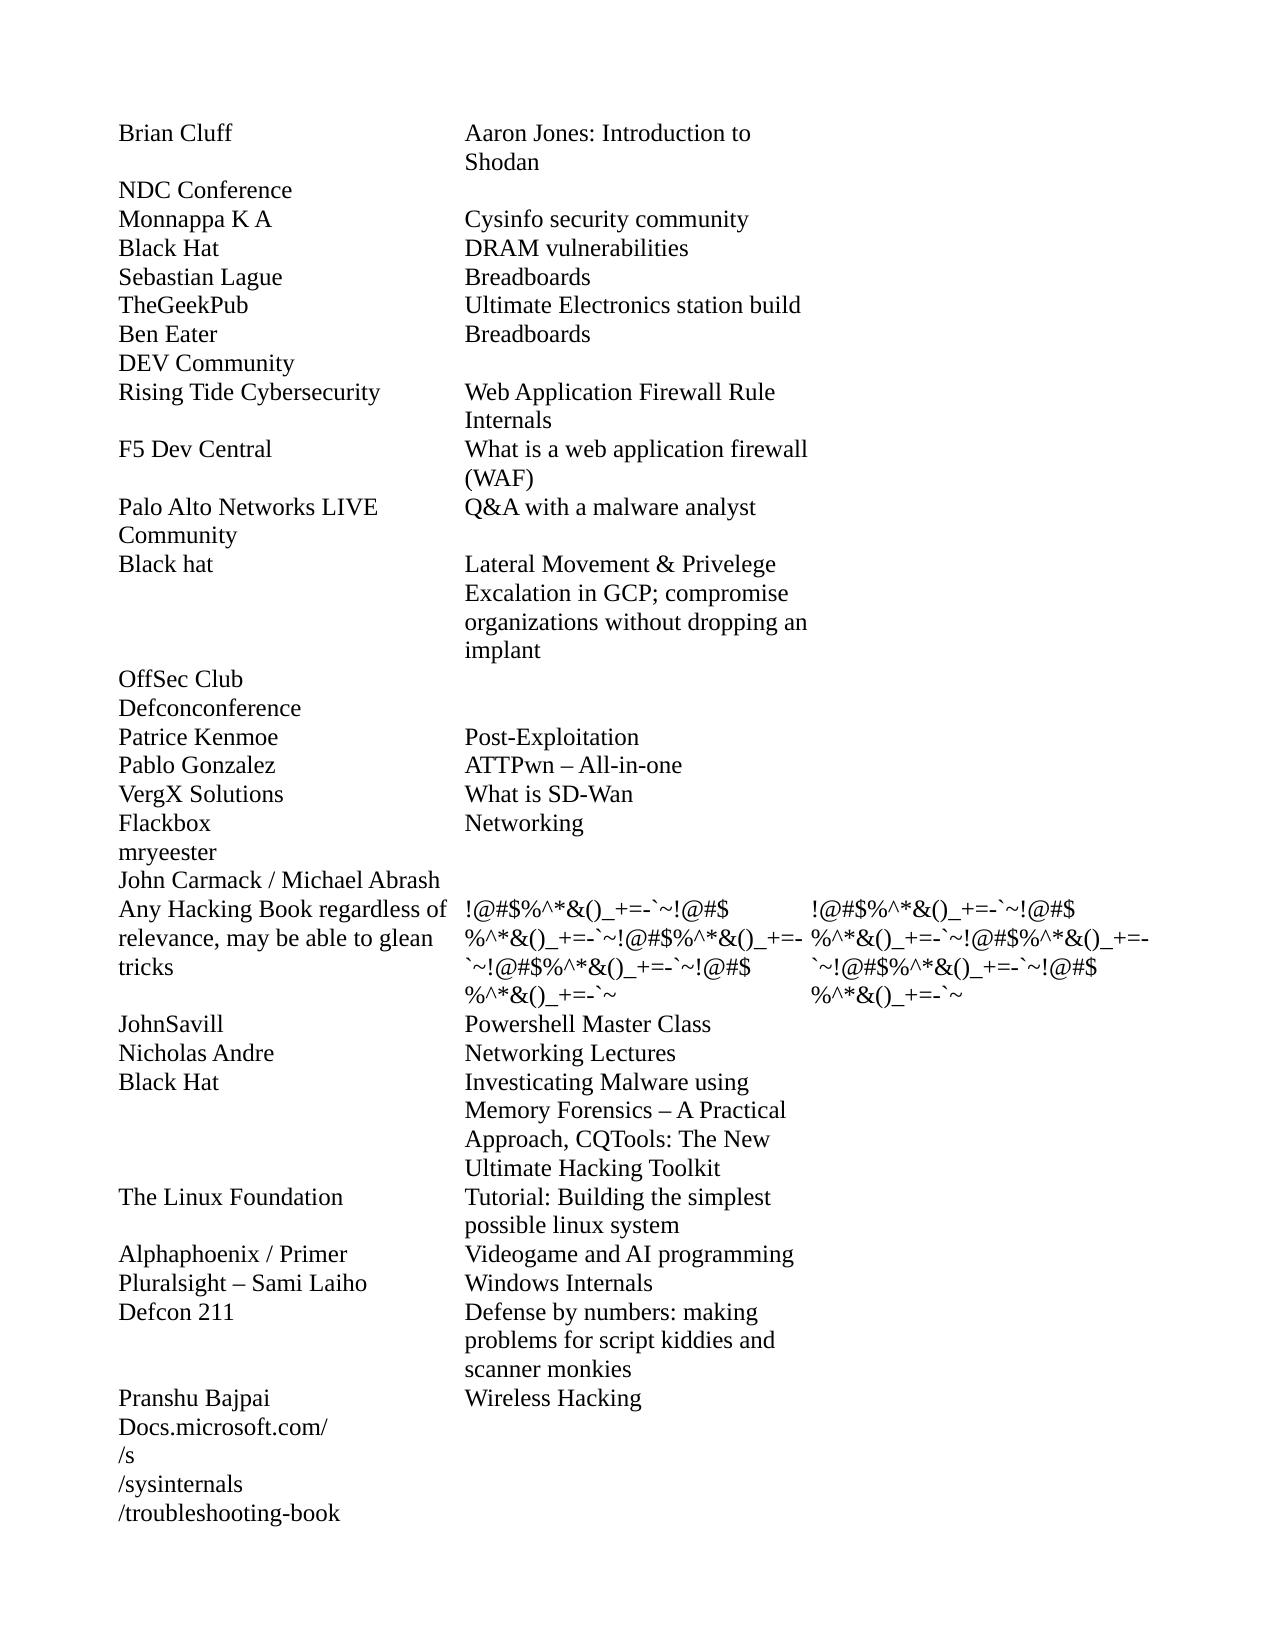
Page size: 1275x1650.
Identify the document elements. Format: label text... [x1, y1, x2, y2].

table_cell Powershell Master Class [464, 1009, 811, 1038]
table_cell [464, 693, 811, 722]
table_cell [811, 348, 1157, 377]
table_cell [464, 176, 811, 204]
table_cell [811, 808, 1157, 837]
table_cell Flackbox [118, 808, 464, 837]
table_cell [811, 837, 1157, 866]
table_cell [811, 1038, 1157, 1067]
table_cell JohnSavill [118, 1009, 464, 1038]
table_cell Q&A with a malware analyst [464, 492, 811, 549]
table_cell Black Hat [118, 1067, 464, 1182]
table_cell [811, 1383, 1157, 1412]
table_cell F5 Dev Central [118, 434, 464, 492]
table_cell Black Hat [118, 233, 464, 262]
table_cell [811, 434, 1157, 492]
table_cell [811, 262, 1157, 291]
table_cell [811, 1412, 1157, 1527]
table_cell [811, 722, 1157, 751]
table_cell !@#$%^*&()_+=-`~!@#$%^*&()_+=-`~!@#$%^*&()_+=-`~!@#$%^*&()_+=-`~!@#$%^*&()_+=-`~ [464, 894, 811, 1009]
table_cell [811, 319, 1157, 348]
table_cell Any Hacking Book regardless of relevance, may be able to glean tricks [118, 894, 464, 1009]
table_cell What is a web application firewall (WAF) [464, 434, 811, 492]
table_cell Tutorial: Building the simplest possible linux system [464, 1182, 811, 1239]
table_cell Cysinfo security community [464, 204, 811, 233]
table_cell DEV Community [118, 348, 464, 377]
table_cell Defcon 211 [118, 1297, 464, 1383]
table_cell [464, 837, 811, 866]
table_cell Pablo Gonzalez [118, 751, 464, 779]
table_cell Networking [464, 808, 811, 837]
table_cell Patrice Kenmoe [118, 722, 464, 751]
table_cell [464, 664, 811, 693]
table_cell [811, 549, 1157, 664]
table_cell !@#$%^*&()_+=-`~!@#$%^*&()_+=-`~!@#$%^*&()_+=-`~!@#$%^*&()_+=-`~!@#$%^*&()_+=-`~ [811, 894, 1157, 1009]
table_cell Networking Lectures [464, 1038, 811, 1067]
table_cell [811, 779, 1157, 808]
table_cell [811, 1009, 1157, 1038]
table_cell NDC Conference [118, 176, 464, 204]
table_cell [811, 693, 1157, 722]
table_cell [464, 866, 811, 894]
table_cell [811, 751, 1157, 779]
table_cell OffSec Club [118, 664, 464, 693]
table_cell Lateral Movement & Privelege Excalation in GCP; compromise organizations without dropping an implant [464, 549, 811, 664]
table_cell Pluralsight – Sami Laiho [118, 1268, 464, 1297]
table_cell Black hat [118, 549, 464, 664]
table_cell Palo Alto Networks LIVE Community [118, 492, 464, 549]
table_cell [811, 1239, 1157, 1268]
table_cell Post-Exploitation [464, 722, 811, 751]
table_cell Breadboards [464, 262, 811, 291]
table_cell VergX Solutions [118, 779, 464, 808]
table_cell What is SD-Wan [464, 779, 811, 808]
table_cell mryeester [118, 837, 464, 866]
table_cell [811, 1268, 1157, 1297]
table_cell [811, 233, 1157, 262]
table_cell [811, 118, 1157, 176]
table_cell Rising Tide Cybersecurity [118, 377, 464, 434]
table_cell Ultimate Electronics station build [464, 291, 811, 319]
table_cell Web Application Firewall Rule Internals [464, 377, 811, 434]
table_cell [811, 1067, 1157, 1182]
table_cell ATTPwn – All-in-one [464, 751, 811, 779]
table_cell Investicating Malware using Memory Forensics – A Practical Approach, CQTools: The New Ultimate Hacking Toolkit [464, 1067, 811, 1182]
table_cell Pranshu Bajpai [118, 1383, 464, 1412]
table_cell [464, 1412, 811, 1527]
table_cell [811, 176, 1157, 204]
table_cell Breadboards [464, 319, 811, 348]
table_cell The Linux Foundation [118, 1182, 464, 1239]
table_cell John Carmack / Michael Abrash [118, 866, 464, 894]
table_cell Videogame and AI programming [464, 1239, 811, 1268]
table_cell [811, 664, 1157, 693]
table_cell Aaron Jones: Introduction to Shodan [464, 118, 811, 176]
table_cell Alphaphoenix / Primer [118, 1239, 464, 1268]
table_cell [464, 348, 811, 377]
table_cell Brian Cluff [118, 118, 464, 176]
table_cell [811, 204, 1157, 233]
table_cell Wireless Hacking [464, 1383, 811, 1412]
table_cell TheGeekPub [118, 291, 464, 319]
table_cell Docs.microsoft.com/ /s /sysinternals /troubleshooting-book [118, 1412, 464, 1527]
table_cell Defconconference [118, 693, 464, 722]
table_cell Ben Eater [118, 319, 464, 348]
table_cell Windows Internals [464, 1268, 811, 1297]
table_cell [811, 377, 1157, 434]
table_cell Nicholas Andre [118, 1038, 464, 1067]
table_cell [811, 1182, 1157, 1239]
table_cell [811, 492, 1157, 549]
table_cell Sebastian Lague [118, 262, 464, 291]
table_cell [811, 291, 1157, 319]
table_cell Monnappa K A [118, 204, 464, 233]
table_cell [811, 866, 1157, 894]
table_cell [811, 1297, 1157, 1383]
table_cell DRAM vulnerabilities [464, 233, 811, 262]
table_cell Defense by numbers: making problems for script kiddies and scanner monkies [464, 1297, 811, 1383]
